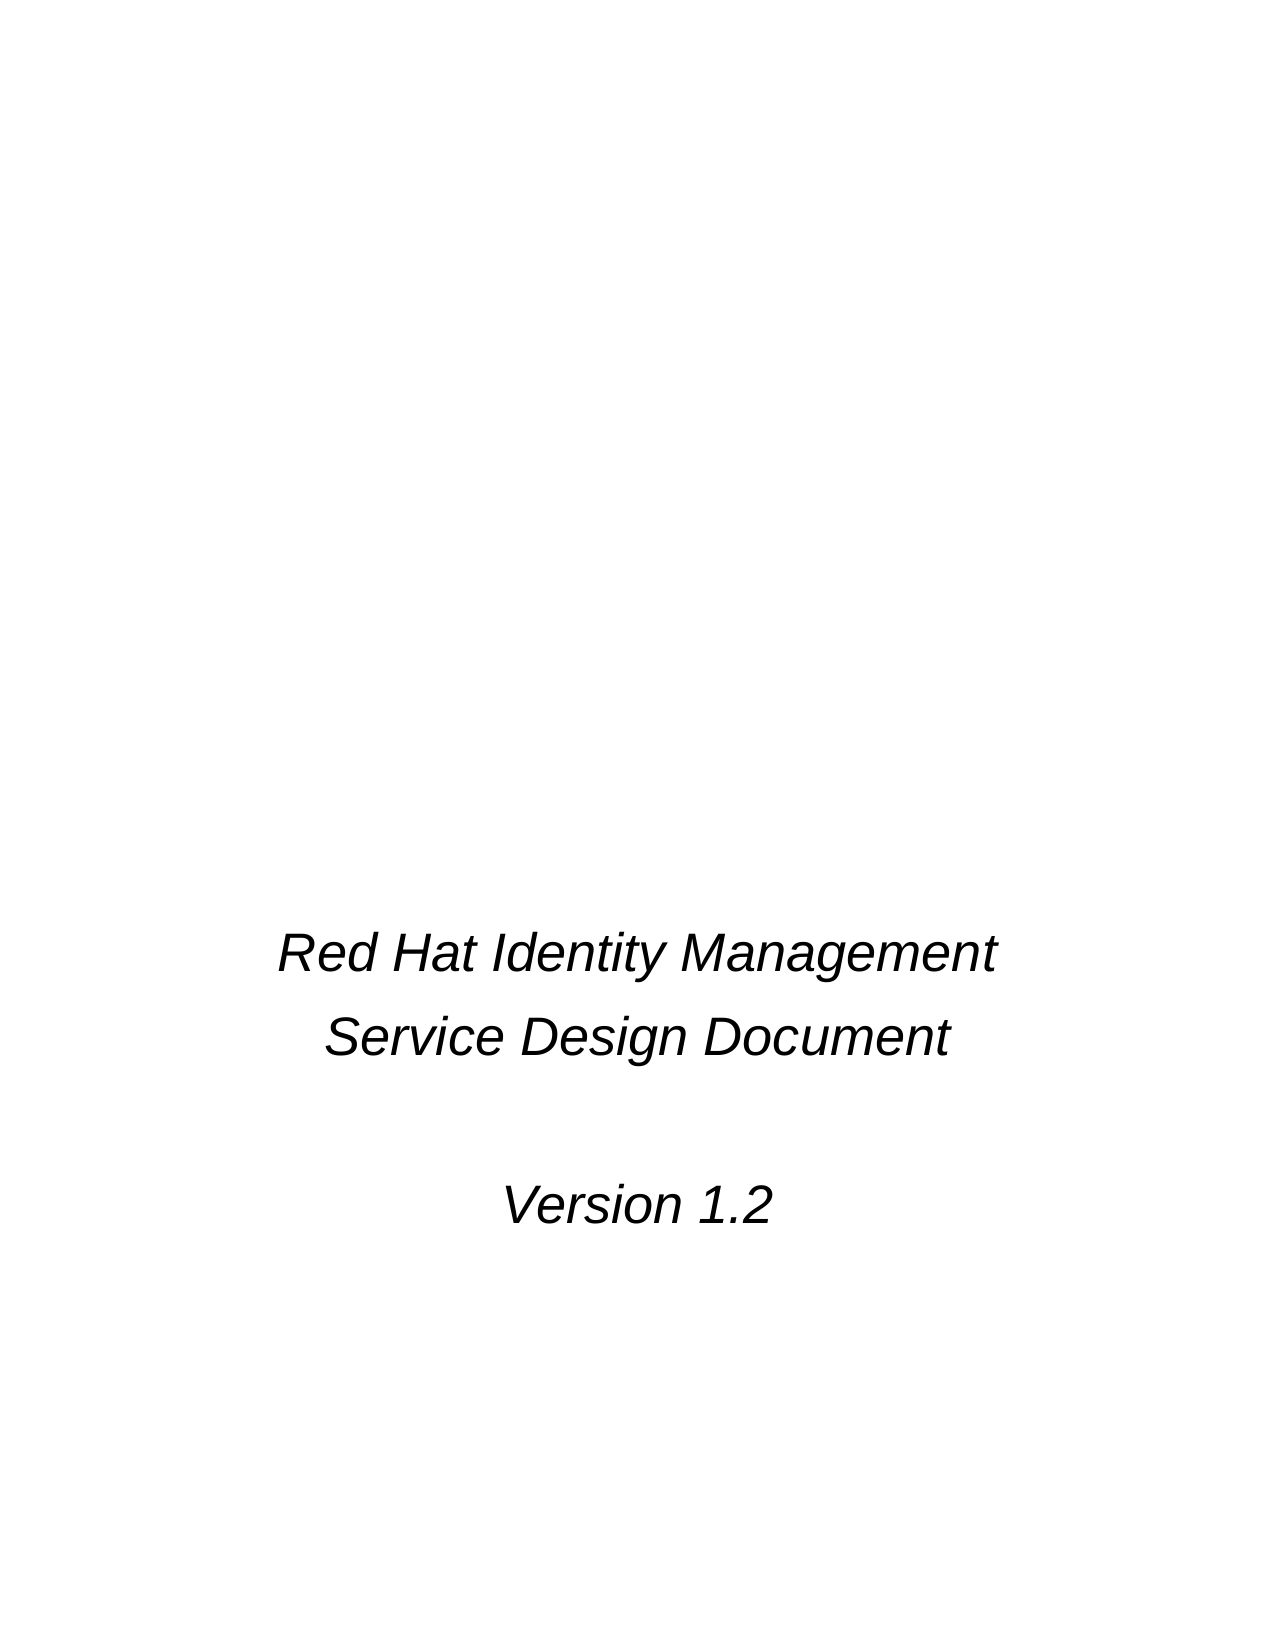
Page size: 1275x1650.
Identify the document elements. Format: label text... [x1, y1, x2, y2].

text Service Design Document [75, 1004, 1200, 1067]
text Version 1.2 [75, 1172, 1200, 1235]
text Red Hat Identity Management [75, 920, 1200, 982]
